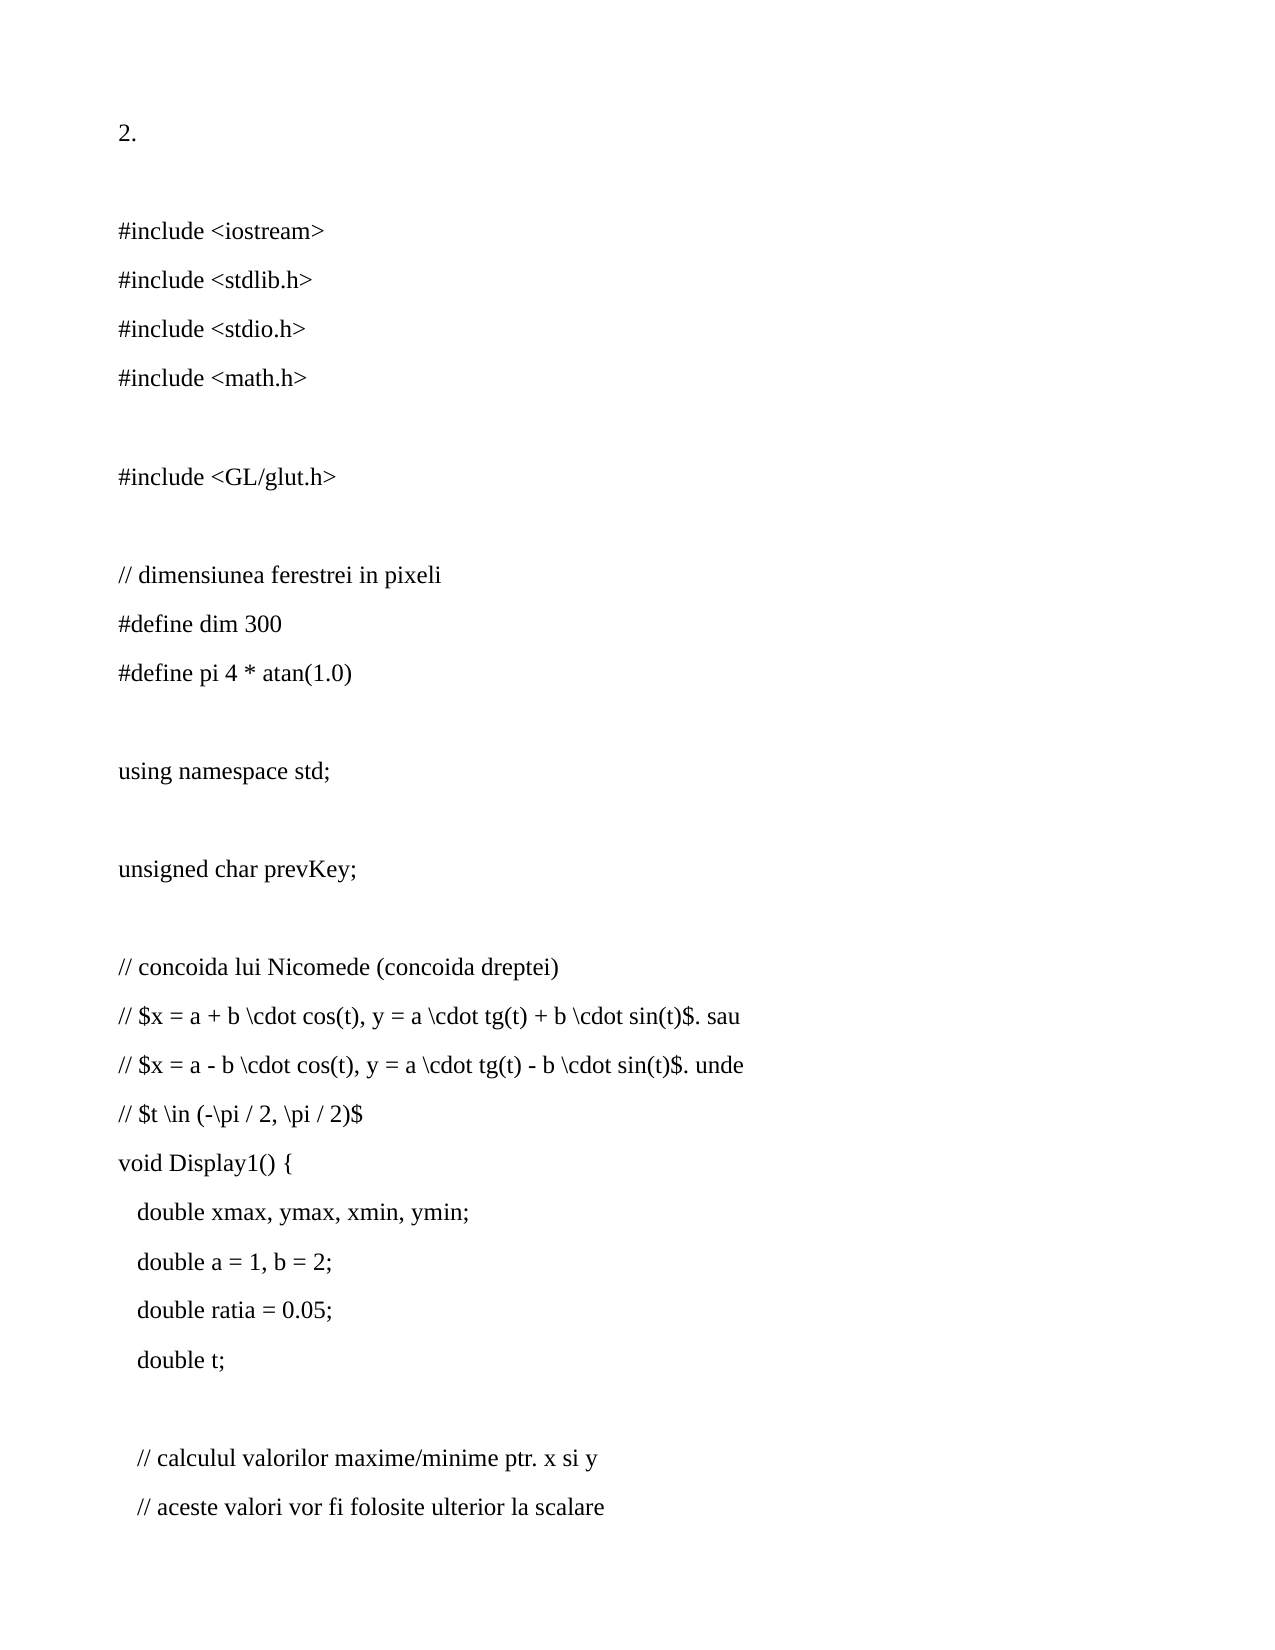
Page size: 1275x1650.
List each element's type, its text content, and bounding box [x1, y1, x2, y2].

text // dimensiunea ferestrei in pixeli [118, 560, 1157, 588]
text #include <iostream> [118, 216, 1157, 245]
text #define pi 4 * atan(1.0) [118, 658, 1157, 687]
text unsigned char prevKey; [118, 854, 1157, 883]
text // $x = a - b \cdot cos(t), y = a \cdot tg(t) - b \cdot sin(t)$. unde [118, 1050, 1157, 1079]
text // calculul valorilor maxime/minime ptr. x si y [118, 1443, 1157, 1472]
text #include <math.h> [118, 363, 1157, 392]
text double t; [118, 1345, 1157, 1373]
text double xmax, ymax, xmin, ymin; [118, 1197, 1157, 1226]
text #include <GL/glut.h> [118, 462, 1157, 490]
text // concoida lui Nicomede (concoida dreptei) [118, 952, 1157, 981]
text // $x = a + b \cdot cos(t), y = a \cdot tg(t) + b \cdot sin(t)$. sau [118, 1001, 1157, 1030]
text #include <stdlib.h> [118, 265, 1157, 294]
text #define dim 300 [118, 609, 1157, 637]
text double ratia = 0.05; [118, 1296, 1157, 1324]
text double a = 1, b = 2; [118, 1247, 1157, 1275]
text #include <stdio.h> [118, 314, 1157, 343]
text // aceste valori vor fi folosite ulterior la scalare [118, 1492, 1157, 1521]
text using namespace std; [118, 756, 1157, 785]
text void Display1() { [118, 1148, 1157, 1177]
text // $t \in (-\pi / 2, \pi / 2)$ [118, 1099, 1157, 1128]
text 2. [118, 118, 1157, 147]
